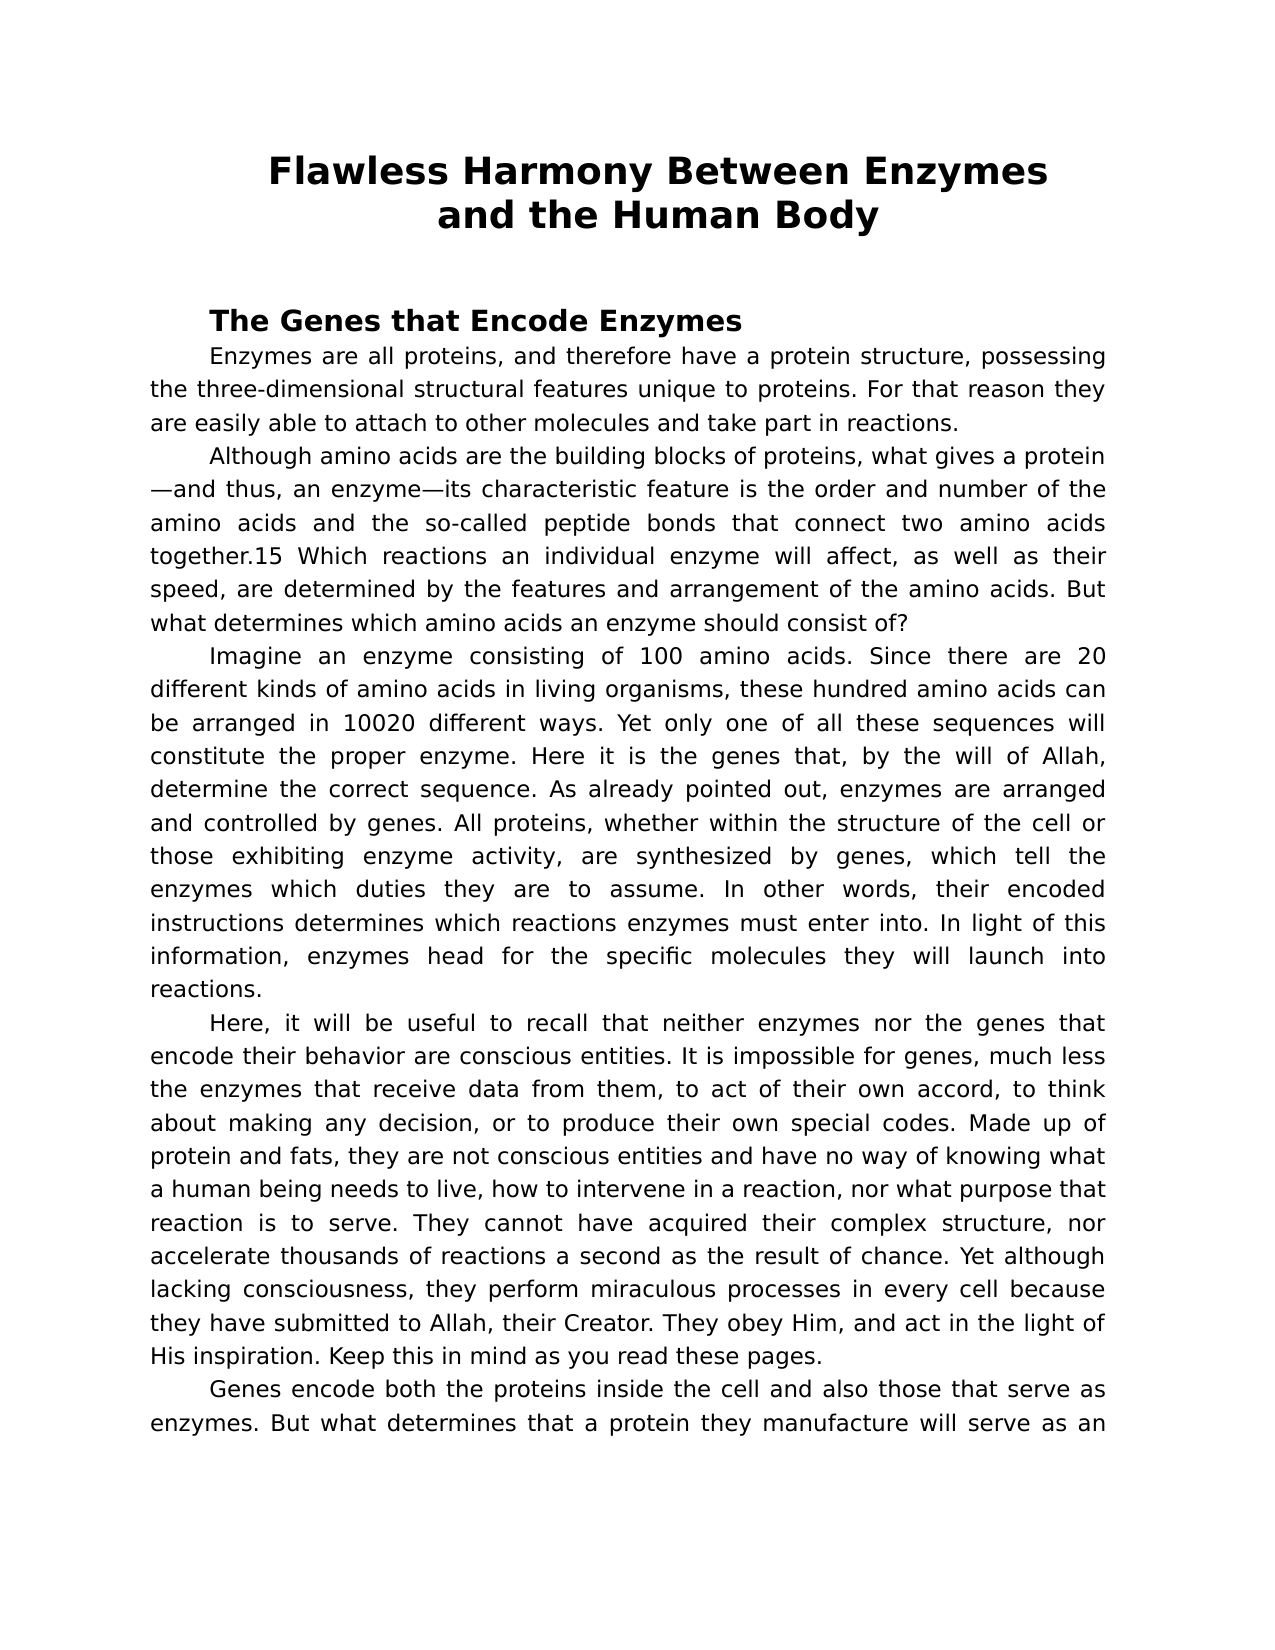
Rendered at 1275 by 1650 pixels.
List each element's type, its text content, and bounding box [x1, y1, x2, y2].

text and the Human Body [150, 194, 1107, 237]
text Imagine an enzyme consisting of 100 amino acids. Since there are 20 different kinds of amino acids in living organisms, these hundred amino acids can be arranged in 10020 different ways. Yet only one of all these sequences will constitute the proper enzyme. Here it is the genes that, by the will of Allah, determine the correct sequence. As already pointed out, enzymes are arranged and controlled by genes. All proteins, whether within the structure of the cell or those exhibiting enzyme activity, are synthesized by genes, which tell the enzymes which duties they are to assume. In other words, their encoded instructions determines which reactions enzymes must enter into. In light of this information, enzymes head for the specific molecules they will launch into reactions. [150, 638, 1107, 1004]
text The Genes that Encode Enzymes [150, 304, 1107, 338]
text Flawless Harmony Between Enzymes [150, 150, 1107, 194]
text Genes encode both the proteins inside the cell and also those that serve as enzymes. But what determines that a protein they manufacture will serve as an [150, 1371, 1107, 1438]
text Here, it will be useful to recall that neither enzymes nor the genes that encode their behavior are conscious entities. It is impossible for genes, much less the enzymes that receive data from them, to act of their own accord, to think about making any decision, or to produce their own special codes. Made up of protein and fats, they are not conscious entities and have no way of knowing what a human being needs to live, how to intervene in a reaction, nor what purpose that reaction is to serve. They cannot have acquired their complex structure, nor accelerate thousands of reactions a second as the result of chance. Yet although lacking consciousness, they perform miraculous processes in every cell because they have submitted to Allah, their Creator. They obey Him, and act in the light of His inspiration. Keep this in mind as you read these pages. [150, 1004, 1107, 1371]
text Although amino acids are the building blocks of proteins, what gives a protein—and thus, an enzyme—its characteristic feature is the order and number of the amino acids and the so-called peptide bonds that connect two amino acids together.15 Which reactions an individual enzyme will affect, as well as their speed, are determined by the features and arrangement of the amino acids. But what determines which amino acids an enzyme should consist of? [150, 438, 1107, 638]
text Enzymes are all proteins, and therefore have a protein structure, possessing the three-dimensional structural features unique to proteins. For that reason they are easily able to attach to other molecules and take part in reactions. [150, 338, 1107, 438]
